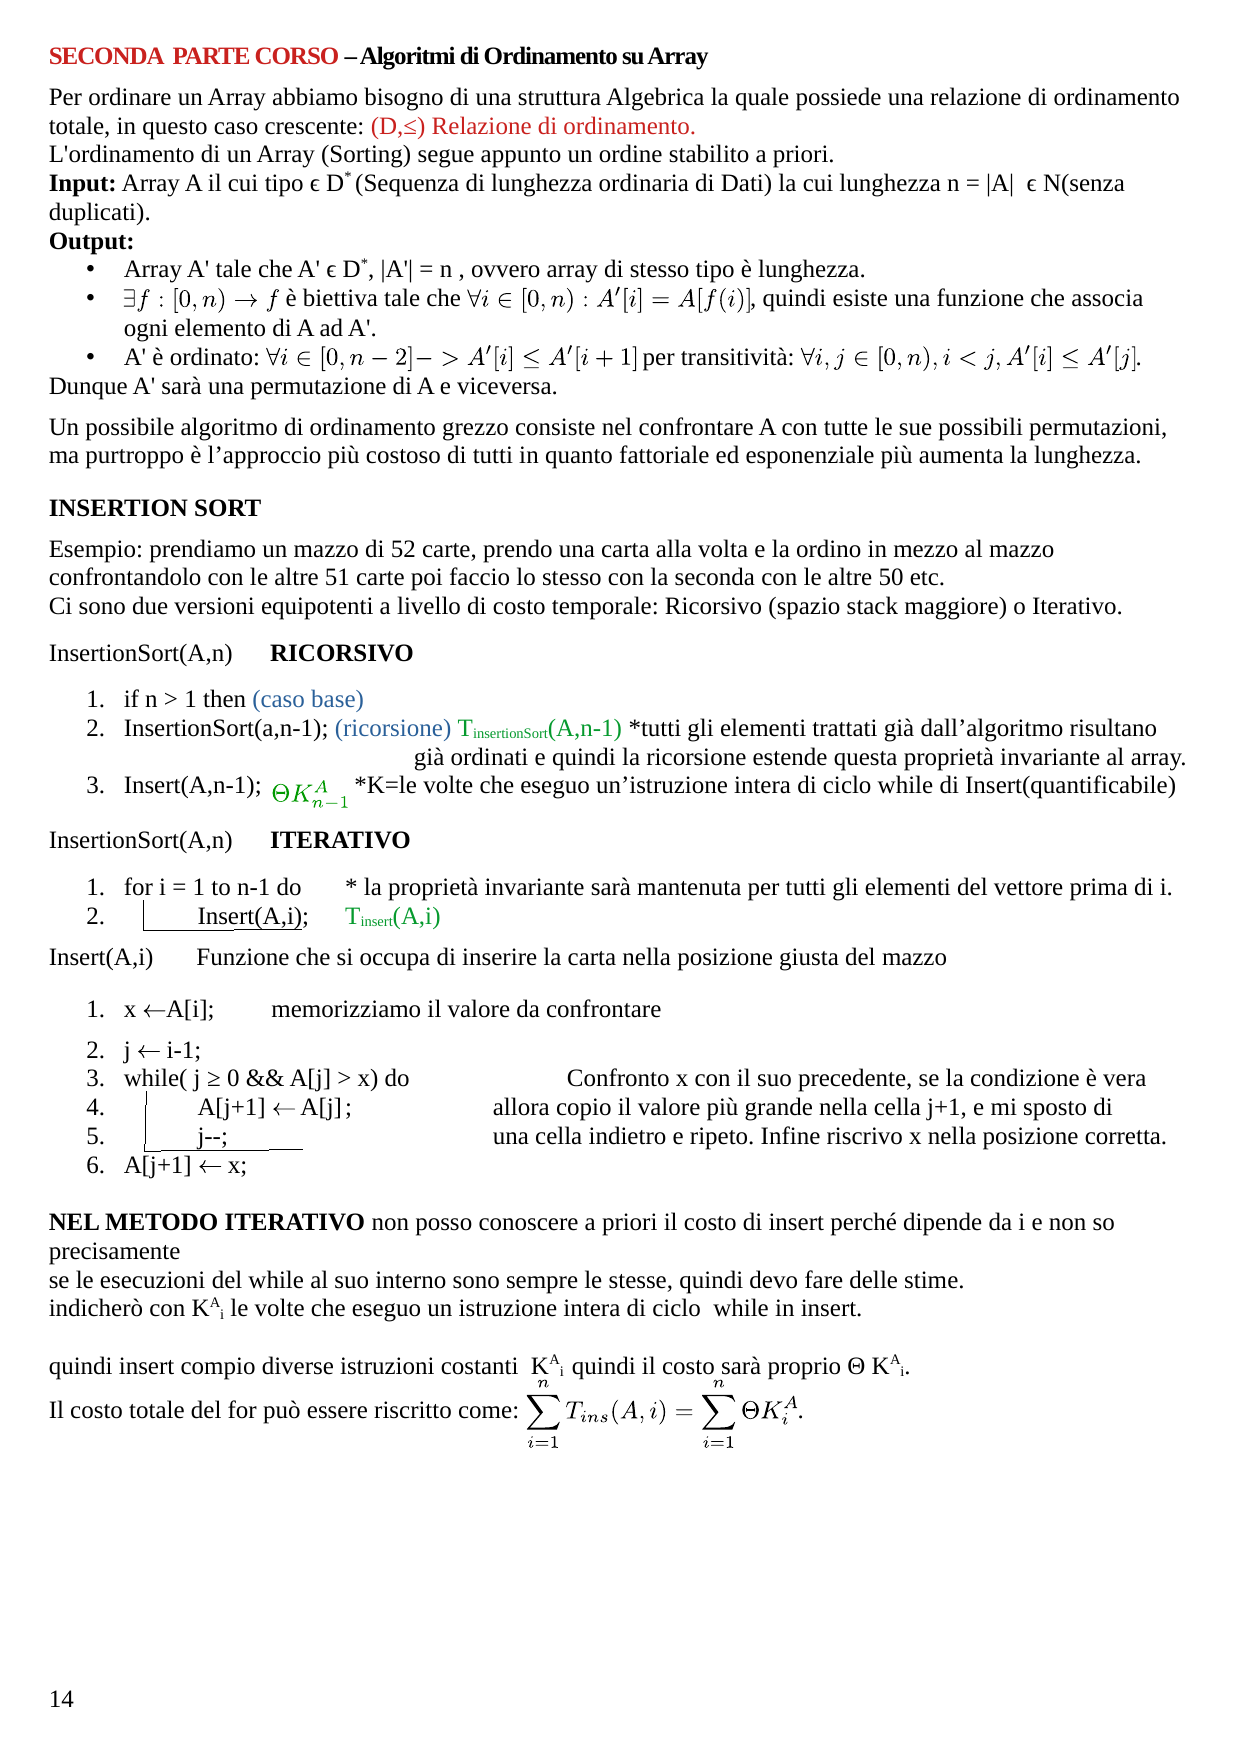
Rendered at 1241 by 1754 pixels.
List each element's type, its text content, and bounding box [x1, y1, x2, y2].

list while( j ≥ 0 && A[j] > x) do Confronto x con il suo precedente, se la condizione è vera [86, 1063, 1187, 1092]
list A[j+1] A[j] ; allora copio il valore più grande nella cella j+1, e mi sposto di [86, 1092, 1187, 1121]
text InsertionSort(A,n) RICORSIVO [48, 638, 1187, 667]
text Per ordinare un Array abbiamo bisogno di una struttura Algebrica la quale possiede una relazione di ordinamento totale, in questo caso crescente: (D,≤) Relazione di ordinamento. [48, 82, 1187, 139]
list for i = 1 to n-1 do * la proprietà invariante sarà mantenuta per tutti gli elementi del vettore prima di i. [86, 872, 1187, 901]
text INSERTION SORT [48, 493, 1187, 522]
text InsertionSort(A,n) ITERATIVO [48, 826, 1187, 854]
text Esempio: prendiamo un mazzo di 52 carte, prendo una carta alla volta e la ordino in mezzo al mazzo confrontandolo con le altre 51 carte poi faccio lo stesso con la seconda con le altre 50 etc. [48, 534, 1187, 591]
text Un possibile algoritmo di ordinamento grezzo consiste nel confrontare A con tutte le sue possibili permutazioni, ma purtroppo è l’approccio più costoso di tutti in quanto fattoriale ed esponenziale più aumenta la lunghezza. [48, 412, 1187, 469]
list A' è ordinato: per transitività: . [86, 342, 1187, 371]
text indicherò con KAi le volte che eseguo un istruzione intera di ciclo while in insert. [48, 1293, 1187, 1322]
title SECONDA PARTE CORSO – Algoritmi di Ordinamento su Array [48, 41, 1187, 70]
text quindi insert compio diverse istruzioni costanti KAi quindi il costo sarà proprio Θ KAi. [48, 1351, 1187, 1380]
text Dunque A' sarà una permutazione di A e viceversa. [48, 371, 1187, 400]
list è biettiva tale che , quindi esiste una funzione che associa ogni elemento di A ad A'. [86, 283, 1187, 342]
list if n > 1 then (caso base) [86, 684, 1187, 713]
text Ci sono due versioni equipotenti a livello di costo temporale: Ricorsivo (spazio stack maggiore) o Iterativo. [48, 591, 1187, 620]
text Il costo totale del for può essere riscritto come: [48, 1380, 525, 1448]
text . [798, 1380, 1187, 1448]
text L'ordinamento di un Array (Sorting) segue appunto un ordine stabilito a priori. [48, 139, 1187, 168]
text Input: Array A il cui tipo ϵ D* (Sequenza di lunghezza ordinaria di Dati) la cui lunghezza n = |A| ϵ N(senza duplicati). [48, 168, 1187, 226]
text se le esecuzioni del while al suo interno sono sempre le stesse, quindi devo fare delle stime. [48, 1265, 1187, 1293]
list x A[i]; memorizziamo il valore da confrontare [86, 994, 1187, 1023]
text Insert(A,i) Funzione che si occupa di inserire la carta nella posizione giusta del mazzo [48, 942, 1187, 970]
list j i-1; [86, 1035, 1187, 1063]
list A[j+1] x; [86, 1150, 1187, 1178]
list InsertionSort(a,n-1); (ricorsione) TinsertionSort(A,n-1) *tutti gli elementi trattati già dall’algoritmo risultano già ordinati e quindi la ricorsione estende questa proprietà invariante al array. [86, 713, 1187, 771]
text Output: [48, 226, 1187, 254]
text NEL METODO ITERATIVO non posso conoscere a priori il costo di insert perché dipende da i e non so precisamente [48, 1207, 1187, 1265]
list Insert(A,i); Tinsert(A,i) [144, 901, 1187, 930]
list Array A' tale che A' ϵ D*, |A'| = n , ovvero array di stesso tipo è lunghezza. [86, 254, 1187, 283]
list Insert(A,n-1); *K=le volte che eseguo un’istruzione intera di ciclo while di Insert(quantificabile) [86, 771, 1187, 808]
list j--; una cella indietro e ripeto. Infine riscrivo x nella posizione corretta. [86, 1121, 1187, 1150]
list Insert(A,i); Tinsert(A,i) [86, 901, 143, 930]
